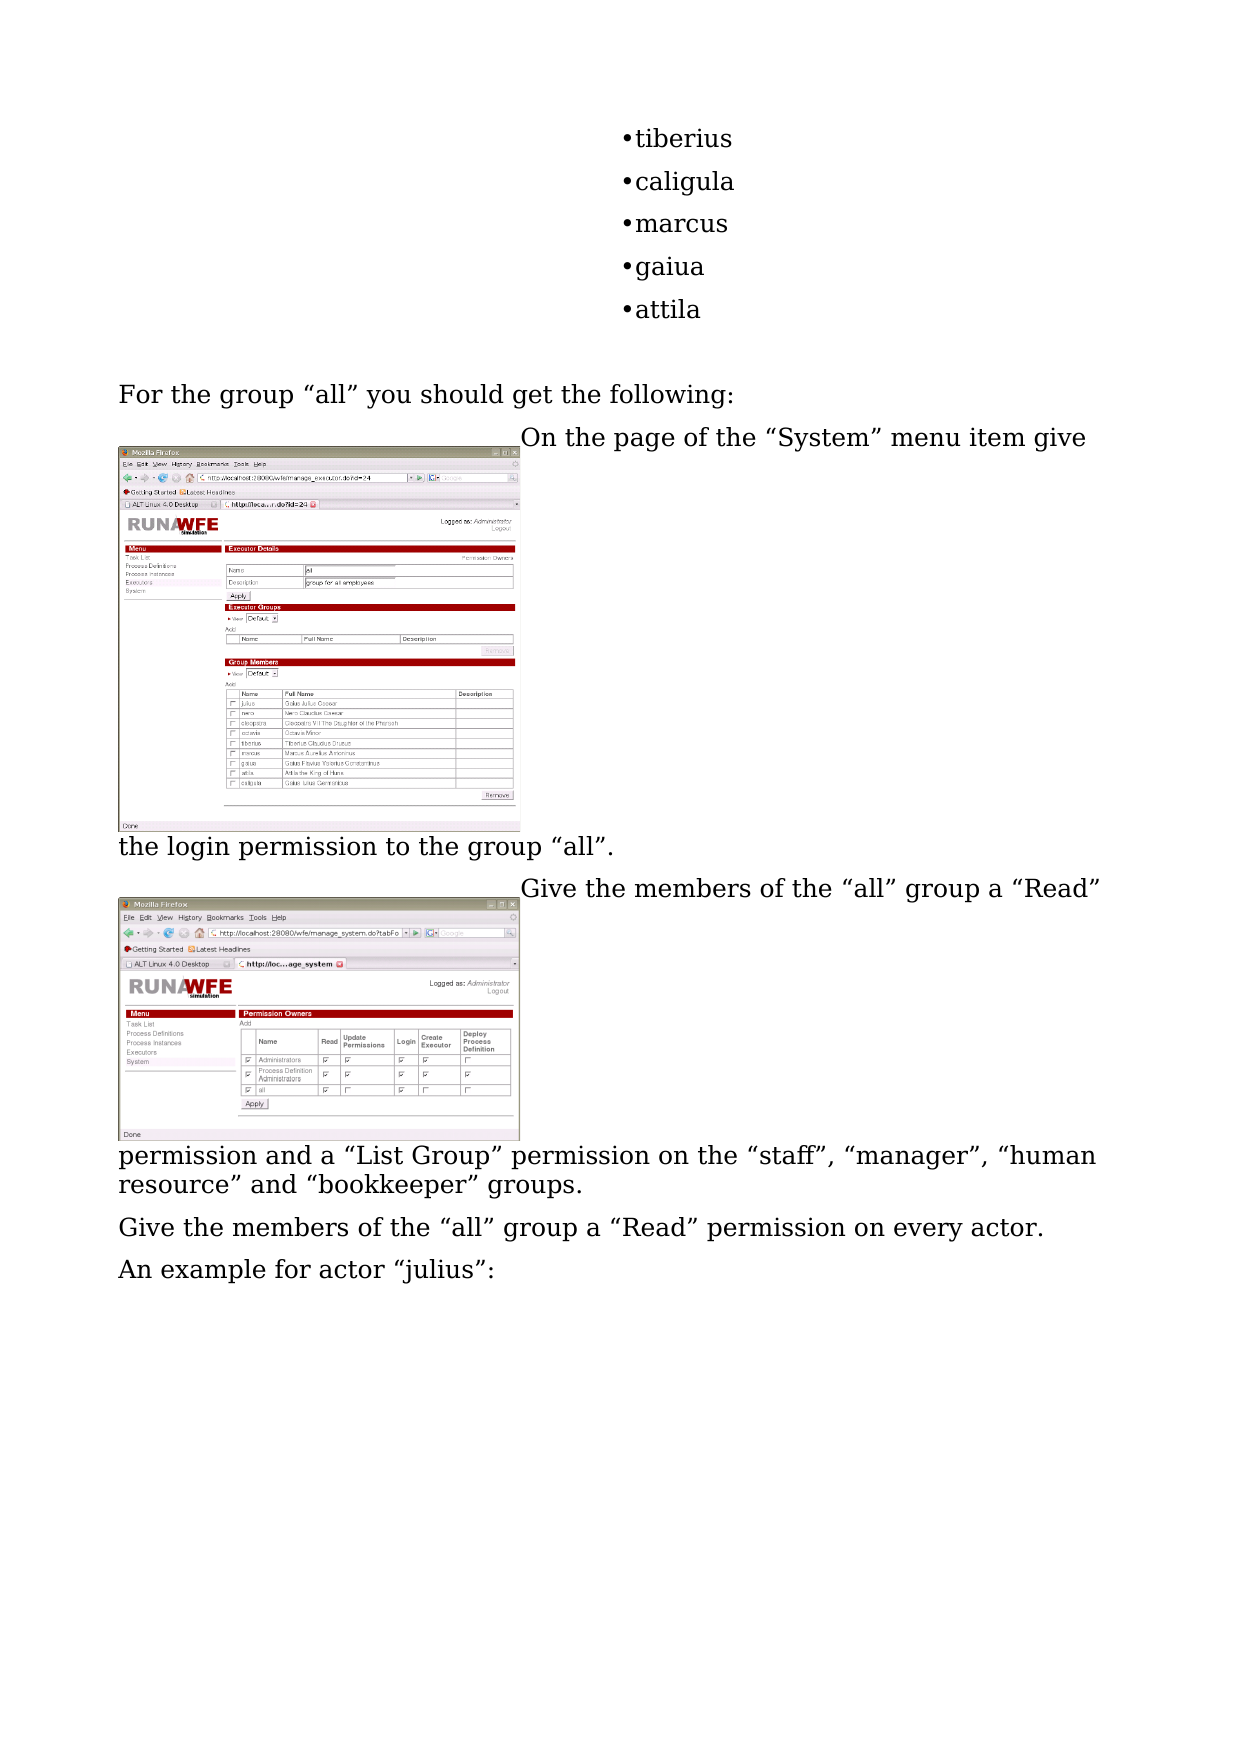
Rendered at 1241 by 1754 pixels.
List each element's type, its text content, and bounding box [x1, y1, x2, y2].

table_cell [118, 118, 620, 374]
table_cell julius nero cleopatra octavia tiberius caligula marcus gaiua attila [620, 118, 1122, 374]
text On the page of the “System” menu item give the login permission to the group “all”. [118, 423, 1122, 861]
picture [118, 446, 521, 832]
text For the group “all” you should get the following: [118, 380, 1122, 409]
picture [118, 897, 521, 1141]
text An example for actor “julius”: [118, 1255, 1122, 1284]
text Give the members of the “all” group a “Read” permission and a “List Group” permission on the “staff”, “manager”, “human resource” and “bookkeeper” groups. [118, 874, 1122, 1199]
text Give the members of the “all” group a “Read” permission on every actor. [118, 1213, 1122, 1242]
